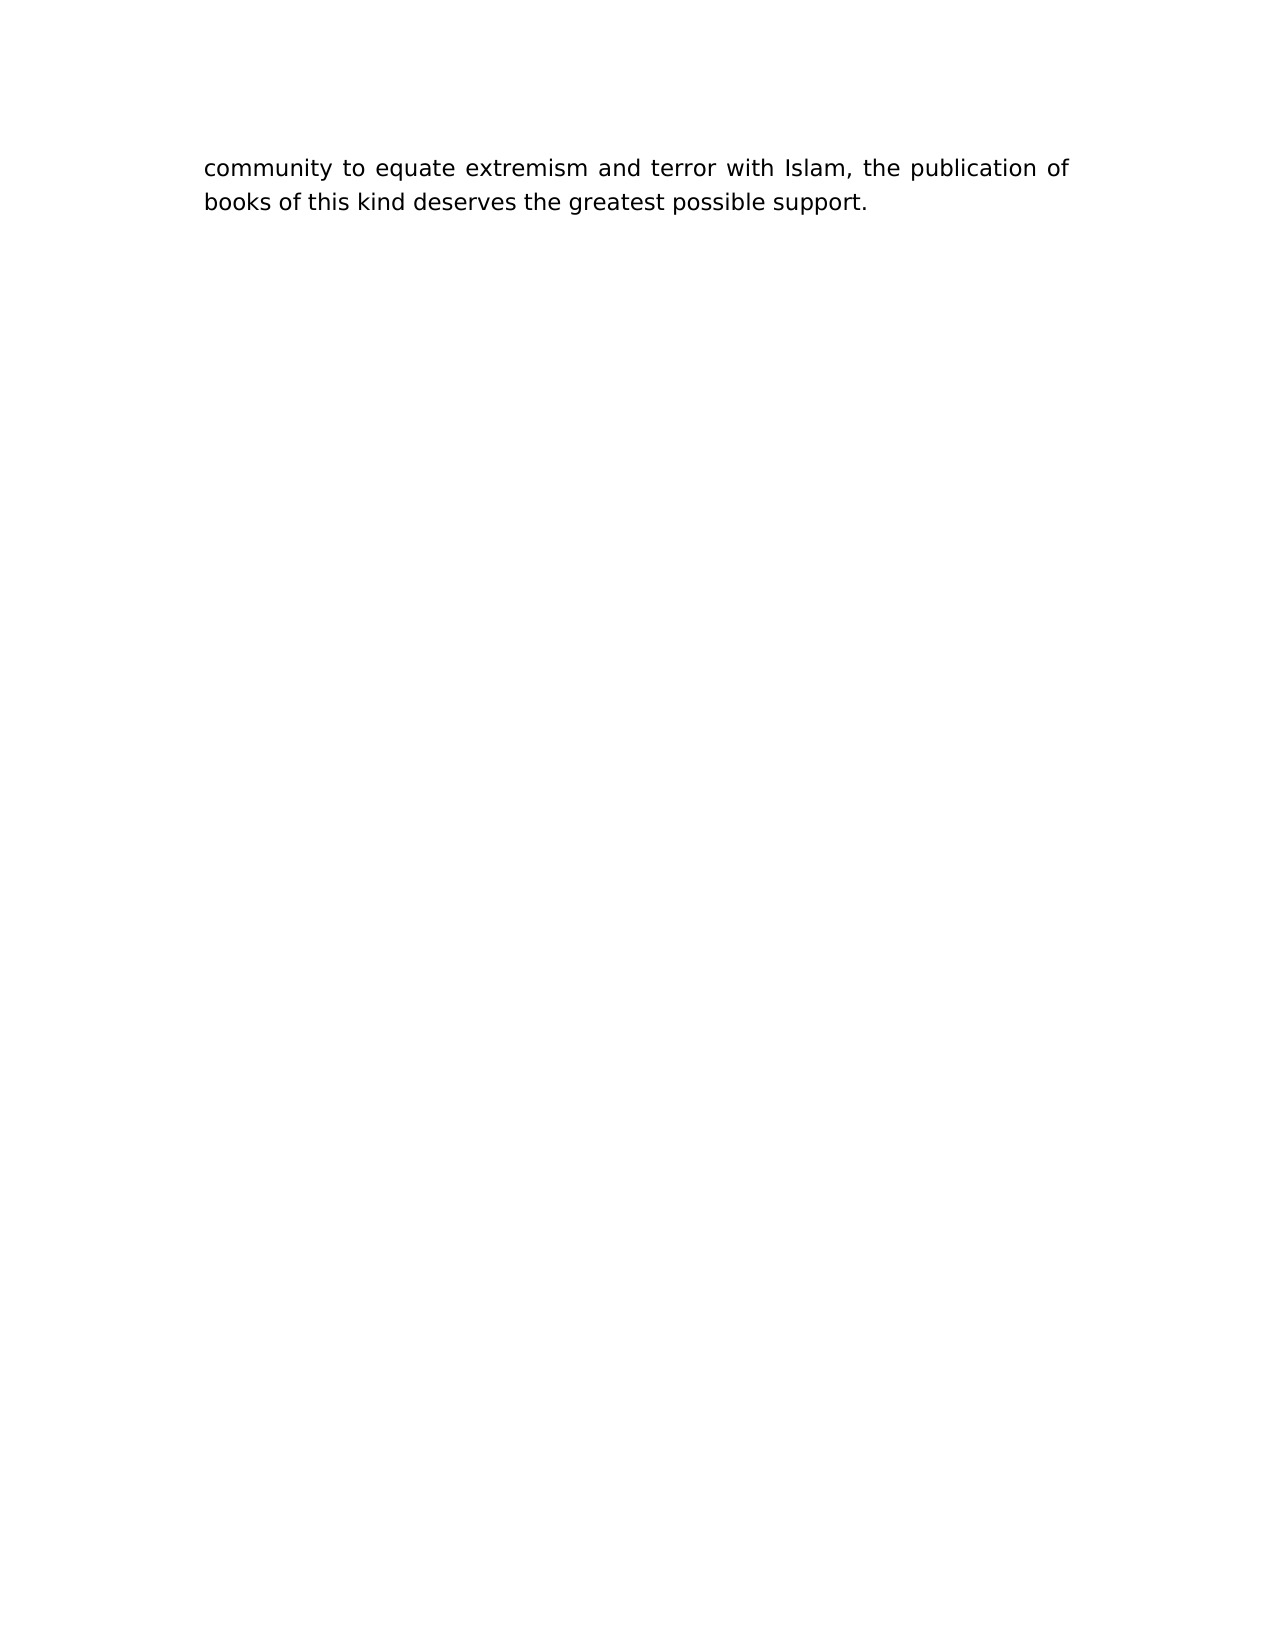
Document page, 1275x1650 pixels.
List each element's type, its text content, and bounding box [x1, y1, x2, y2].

text community to equate extremism and terror with Islam, the publication of books of this kind deserves the greatest possible support. [203, 150, 1070, 217]
